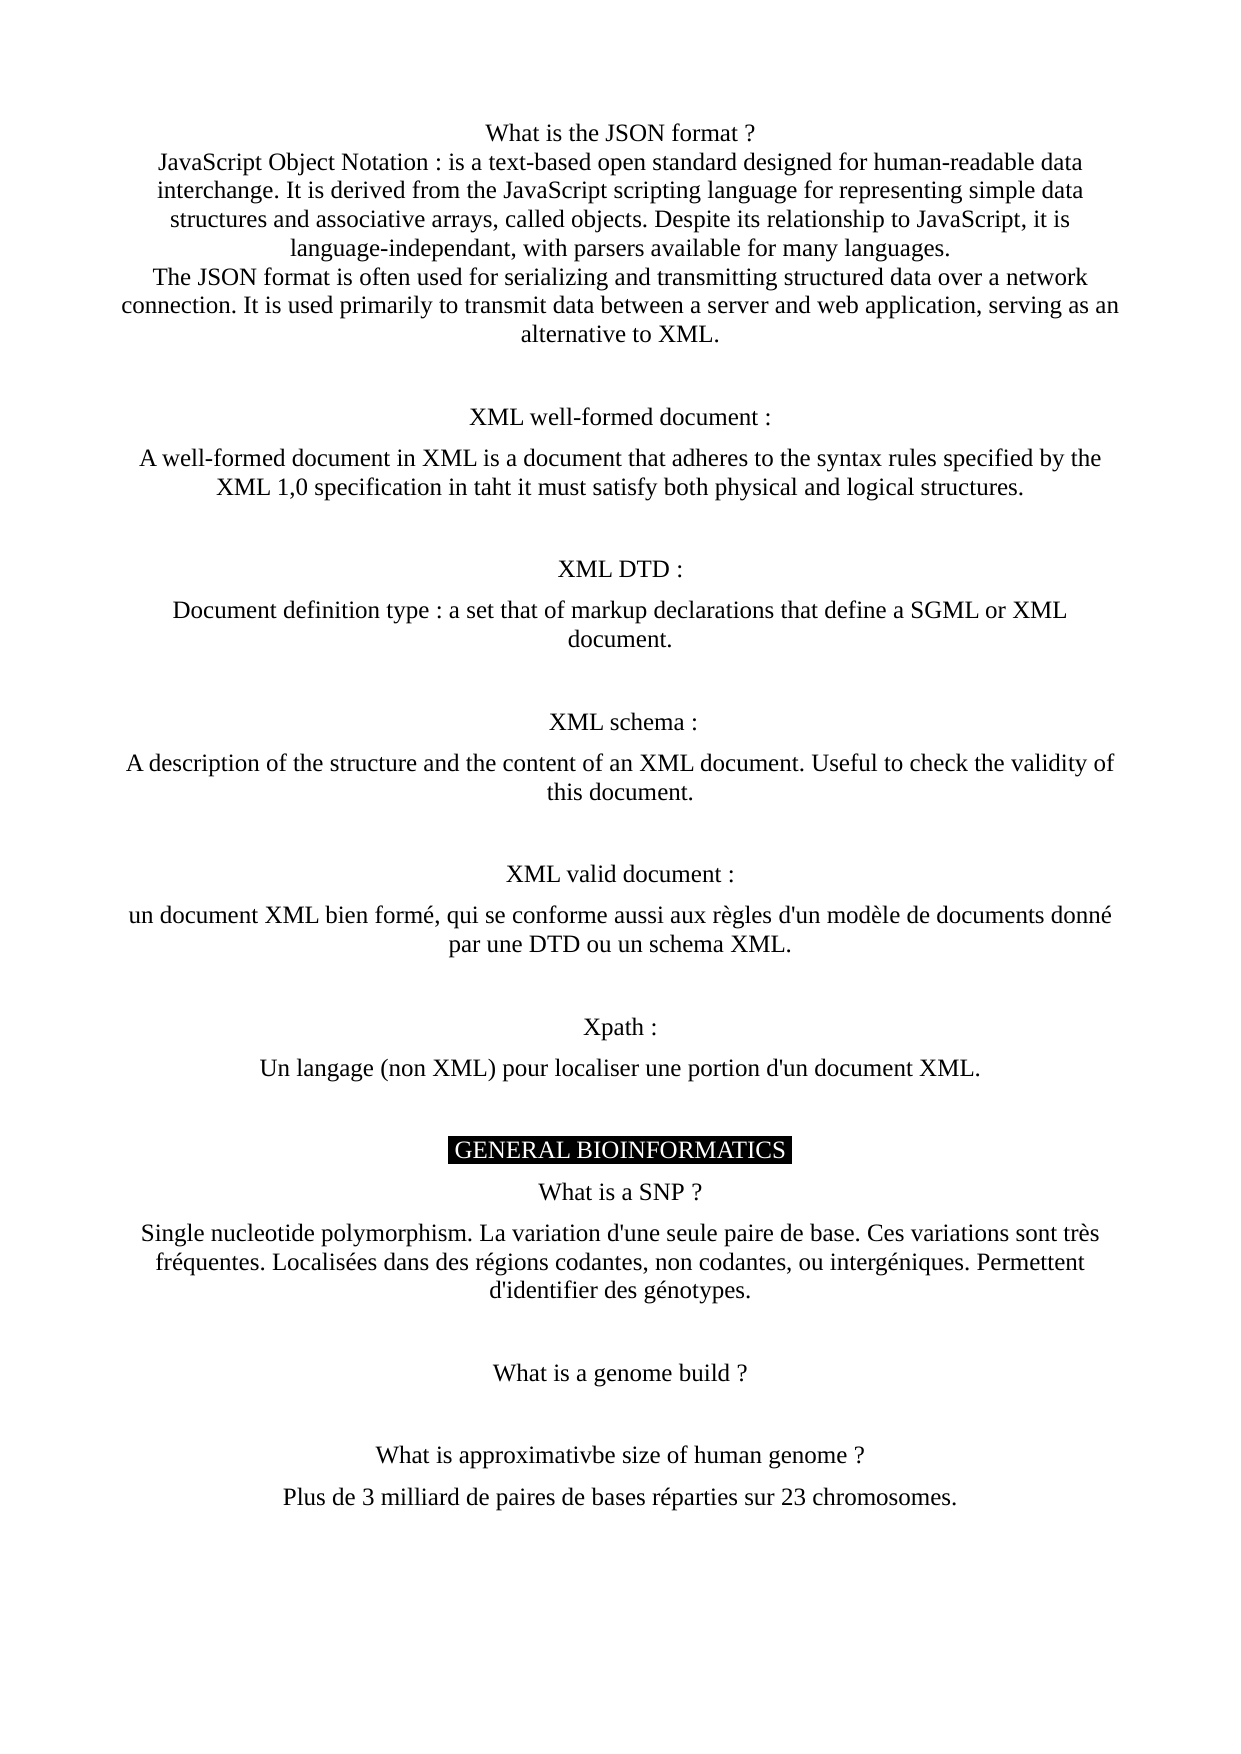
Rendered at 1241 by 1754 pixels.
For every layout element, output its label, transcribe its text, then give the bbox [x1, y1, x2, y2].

text JavaScript Object Notation : is a text-based open standard designed for human-readable data interchange. It is derived from the JavaScript scripting language for representing simple data structures and associative arrays, called objects. Despite its relationship to JavaScript, it is language-independant, with parsers available for many languages. [118, 147, 1122, 262]
text A description of the structure and the content of an XML document. Useful to check the validity of this document. [118, 748, 1122, 806]
text A well-formed document in XML is a document that adheres to the syntax rules specified by the XML 1,0 specification in taht it must satisfy both physical and logical structures. [118, 443, 1122, 501]
text What is approximativbe size of human genome ? [118, 1441, 1122, 1469]
text What is the JSON format ? [118, 118, 1122, 147]
text What is a genome build ? [118, 1358, 1122, 1387]
text XML valid document : [118, 859, 1122, 888]
text Un langage (non XML) pour localiser une portion d'un document XML. [118, 1053, 1122, 1082]
text Document definition type : a set that of markup declarations that define a SGML or XML document. [118, 596, 1122, 653]
text Xpath : [118, 1012, 1122, 1041]
text XML schema : [118, 707, 1122, 736]
text XML DTD : [118, 554, 1122, 583]
text XML well-formed document : [118, 402, 1122, 431]
text Single nucleotide polymorphism. La variation d'une seule paire de base. Ces variations sont très fréquentes. Localisées dans des régions codantes, non codantes, ou intergéniques. Permettent d'identifier des génotypes. [118, 1218, 1122, 1304]
text GENERAL BIOINFORMATICS [118, 1136, 1122, 1164]
text The JSON format is often used for serializing and transmitting structured data over a network connection. It is used primarily to transmit data between a server and web application, serving as an alternative to XML. [118, 262, 1122, 348]
text un document XML bien formé, qui se conforme aussi aux règles d'un modèle de documents donné par une DTD ou un schema XML. [118, 901, 1122, 958]
text Plus de 3 milliard de paires de bases réparties sur 23 chromosomes. [118, 1482, 1122, 1511]
text What is a SNP ? [118, 1177, 1122, 1206]
